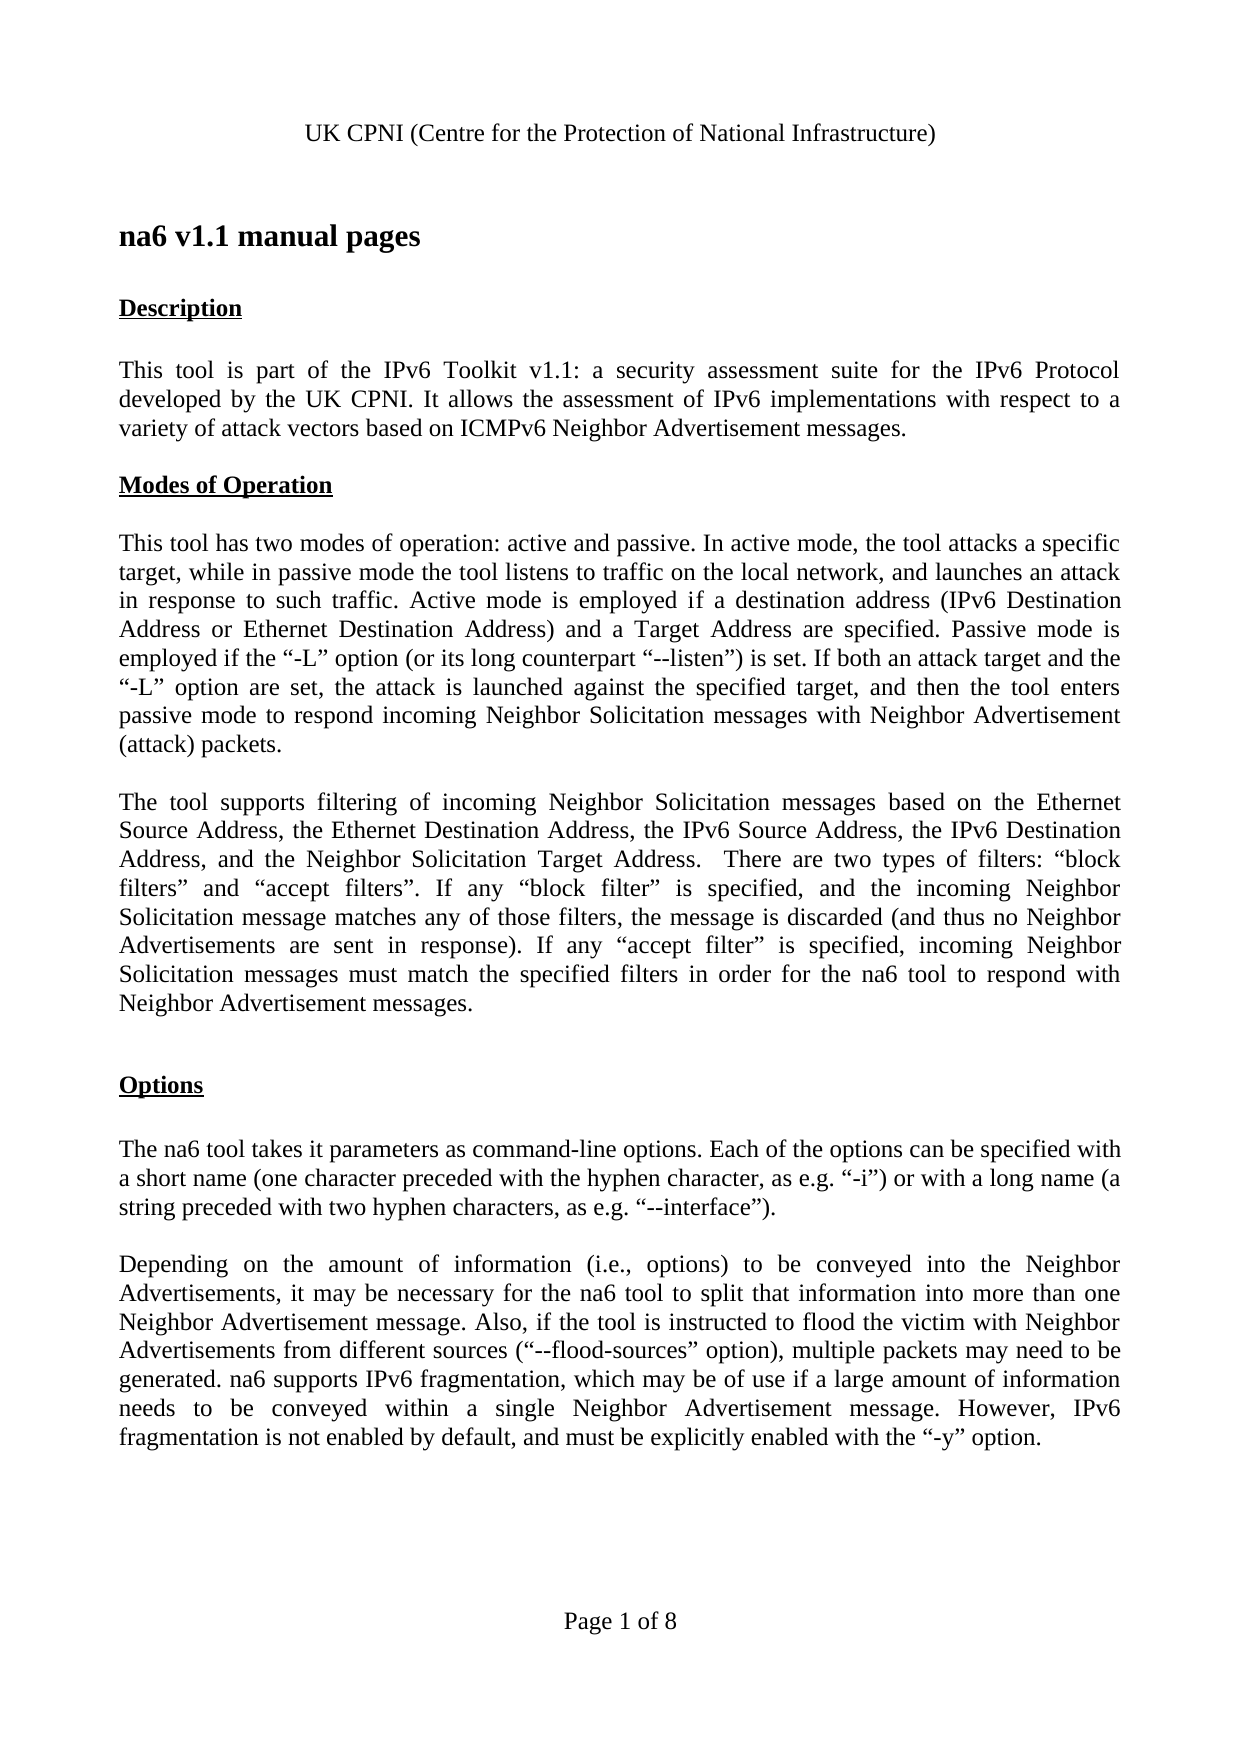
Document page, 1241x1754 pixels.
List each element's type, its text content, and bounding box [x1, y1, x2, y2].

subtitle na6 v1.1 manual pages [118, 217, 1122, 253]
text This tool is part of the IPv6 Toolkit v1.1: a security assessment suite for the IPv6 Protocol developed by the UK CPNI. It allows the assessment of IPv6 implementations with respect to a variety of attack vectors based on ICMPv6 Neighbor Advertisement messages. [118, 355, 1122, 442]
text The tool supports filtering of incoming Neighbor Solicitation messages based on the Ethernet Source Address, the Ethernet Destination Address, the IPv6 Source Address, the IPv6 Destination Address, and the Neighbor Solicitation Target Address. There are two types of filters: “block filters” and “accept filters”. If any “block filter” is specified, and the incoming Neighbor Solicitation message matches any of those filters, the message is discarded (and thus no Neighbor Advertisements are sent in response). If any “accept filter” is specified, incoming Neighbor Solicitation messages must match the specified filters in order for the na6 tool to respond with Neighbor Advertisement messages. [118, 787, 1122, 1017]
text This tool has two modes of operation: active and passive. In active mode, the tool attacks a specific target, while in passive mode the tool listens to traffic on the local network, and launches an attack in response to such traffic. Active mode is employed if a destination address (IPv6 Destination Address or Ethernet Destination Address) and a Target Address are specified. Passive mode is employed if the “-L” option (or its long counterpart “--listen”) is set. If both an attack target and the “-L” option are set, the attack is launched against the specified target, and then the tool enters passive mode to respond incoming Neighbor Solicitation messages with Neighbor Advertisement (attack) packets. [118, 528, 1122, 758]
text Depending on the amount of information (i.e., options) to be conveyed into the Neighbor Advertisements, it may be necessary for the na6 tool to split that information into more than one Neighbor Advertisement message. Also, if the tool is instructed to flood the victim with Neighbor Advertisements from different sources (“--flood-sources” option), multiple packets may need to be generated. na6 supports IPv6 fragmentation, which may be of use if a large amount of information needs to be conveyed within a single Neighbor Advertisement message. However, IPv6 fragmentation is not enabled by default, and must be explicitly enabled with the “-y” option. [118, 1249, 1122, 1450]
text The na6 tool takes it parameters as command-line options. Each of the options can be specified with a short name (one character preceded with the hyphen character, as e.g. “-i”) or with a long name (a string preceded with two hyphen characters, as e.g. “--interface”). [118, 1134, 1122, 1220]
text Description [118, 293, 1122, 322]
text Modes of Operation [118, 470, 1122, 499]
subtitle Options [118, 1070, 1122, 1099]
